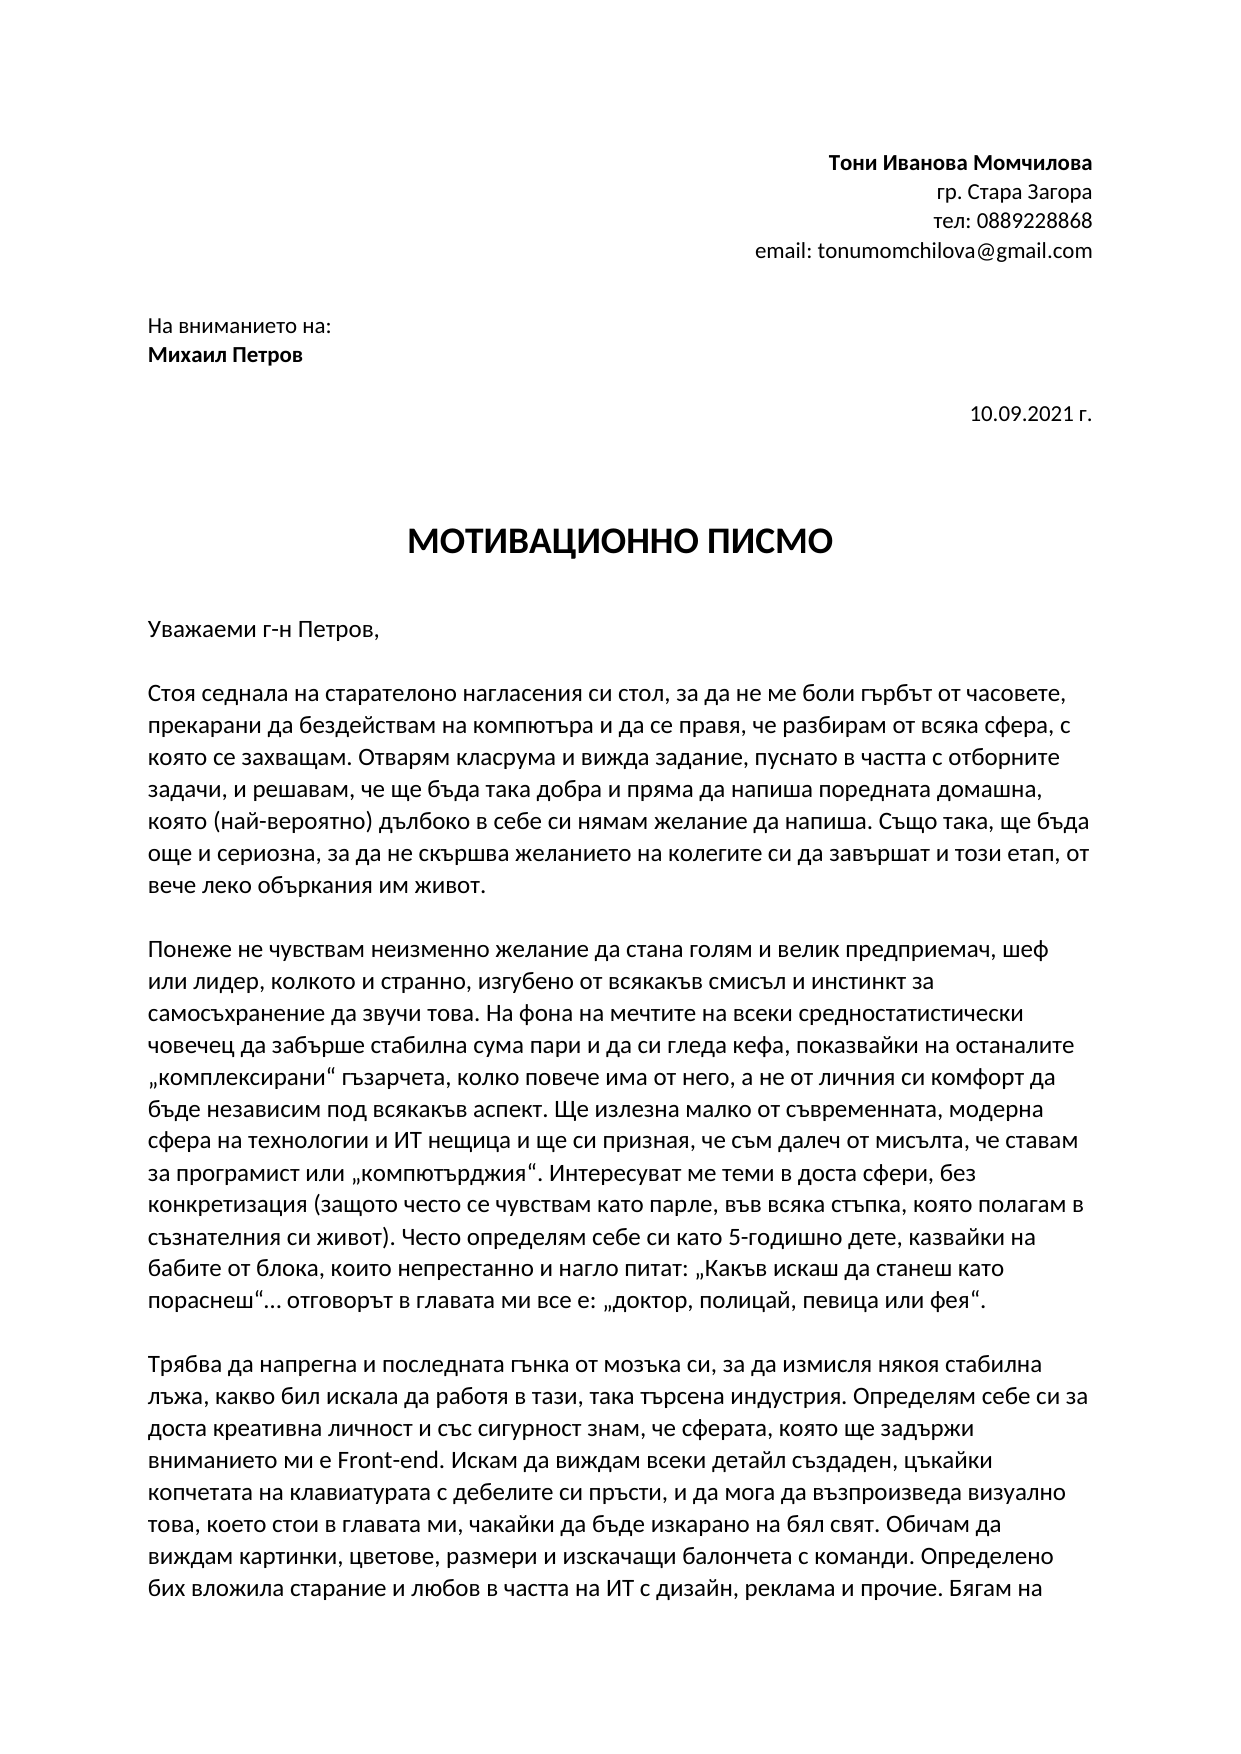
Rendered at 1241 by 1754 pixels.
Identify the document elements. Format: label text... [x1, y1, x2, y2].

text Михаил Петров [148, 341, 1093, 368]
text Тони Иванова Момчилова [148, 148, 1093, 176]
text тел: 0889228868 [148, 206, 1093, 234]
text Понеже не чувствам неизменно желание да стана голям и велик предприемач, шеф или лидер, колкото и странно, изгубено от всякакъв смисъл и инстинкт за самосъхранение да звучи това. На фона на мечтите на всеки средностатистически човечец да забърше стабилна сума пари и да си гледа кефа, показвайки на останалите „комплексирани“ гъзарчета, колко повече има от него, а не от личния си комфорт да бъде независим под всякакъв аспект. Ще излезна малко от съвременната, модерна сфера на технологии и ИТ нещица и ще си призная, че съм далеч от мисълта, че ставам за програмист или „компютърджия“. Интересуват ме теми в доста сфери, без конкретизация (защото често се чувствам като парле, във всяка стъпка, която полагам в съзнателния си живот). Често определям себе си като 5-годишно дете, казвайки на бабите от блока, които непрестанно и нагло питат: „Какъв искаш да станеш като пораснеш“… отговорът в главата ми все е: „доктор, полицай, певица или фея“. [148, 933, 1093, 1315]
text Уважаеми г-н Петров, [148, 613, 1093, 643]
text МОТИВАЦИОННО ПИСМО [148, 517, 1093, 563]
text 10.09.2021 г. [148, 399, 1093, 427]
text Трябва да напрегна и последната гънка от мозъка си, за да измисля някоя стабилна лъжа, какво бил искала да работя в тази, така търсена индустрия. Определям себе си за доста креативна личност и със сигурност знам, че сферата, която ще задържи вниманието ми е Front-end. Искам да виждам всеки детайл създаден, цъкайки копчетата на клавиатурата с дебелите си пръсти, и да мога да възпроизведа визуално това, което стои в главата ми, чакайки да бъде изкарано на бял свят. Обичам да виждам картинки, цветове, размери и изскачащи балончета с команди. Определено бих вложила старание и любов в частта на ИТ с дизайн, реклама и прочие. Бягам на [148, 1348, 1093, 1603]
text гр. Стара Загора [148, 177, 1093, 205]
text Стоя седнала на старателоно нагласения си стол, за да не ме боли гърбът от часовете, прекарани да бездействам на компютъра и да се правя, че разбирам от всяка сфера, с която се захващам. Отварям класрума и вижда задание, пуснато в частта с отборните задачи, и решавам, че ще бъда така добра и пряма да напиша поредната домашна, която (най-вероятно) дълбоко в себе си нямам желание да напиша. Също така, ще бъда още и сериозна, за да не скършва желанието на колегите си да завършат и този етап, от вече леко объркания им живот. [148, 677, 1093, 899]
text На вниманието на: [148, 311, 1093, 339]
text email: tonumomchilova@gmail.com [148, 236, 1093, 264]
